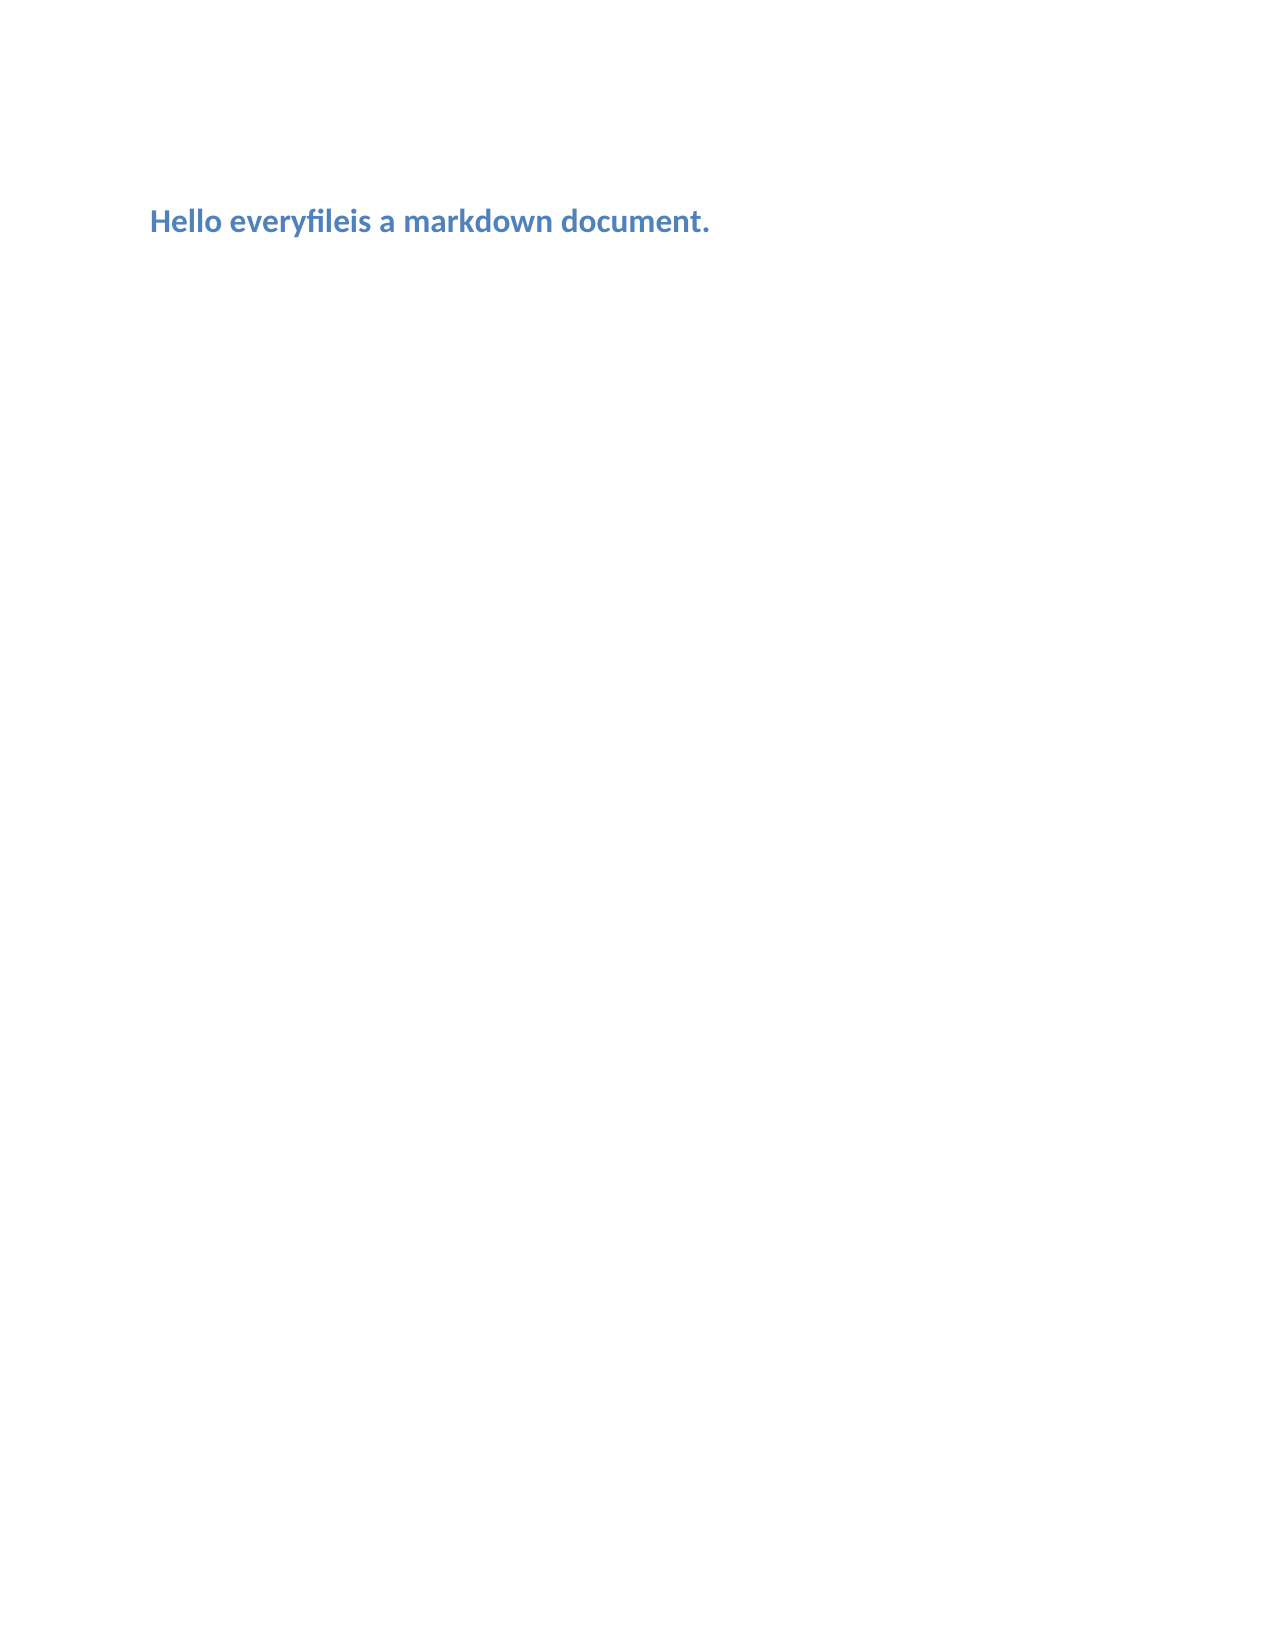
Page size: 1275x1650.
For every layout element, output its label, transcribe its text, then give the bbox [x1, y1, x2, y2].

subtitle Hello everyfileis a markdown document. [150, 200, 1125, 241]
